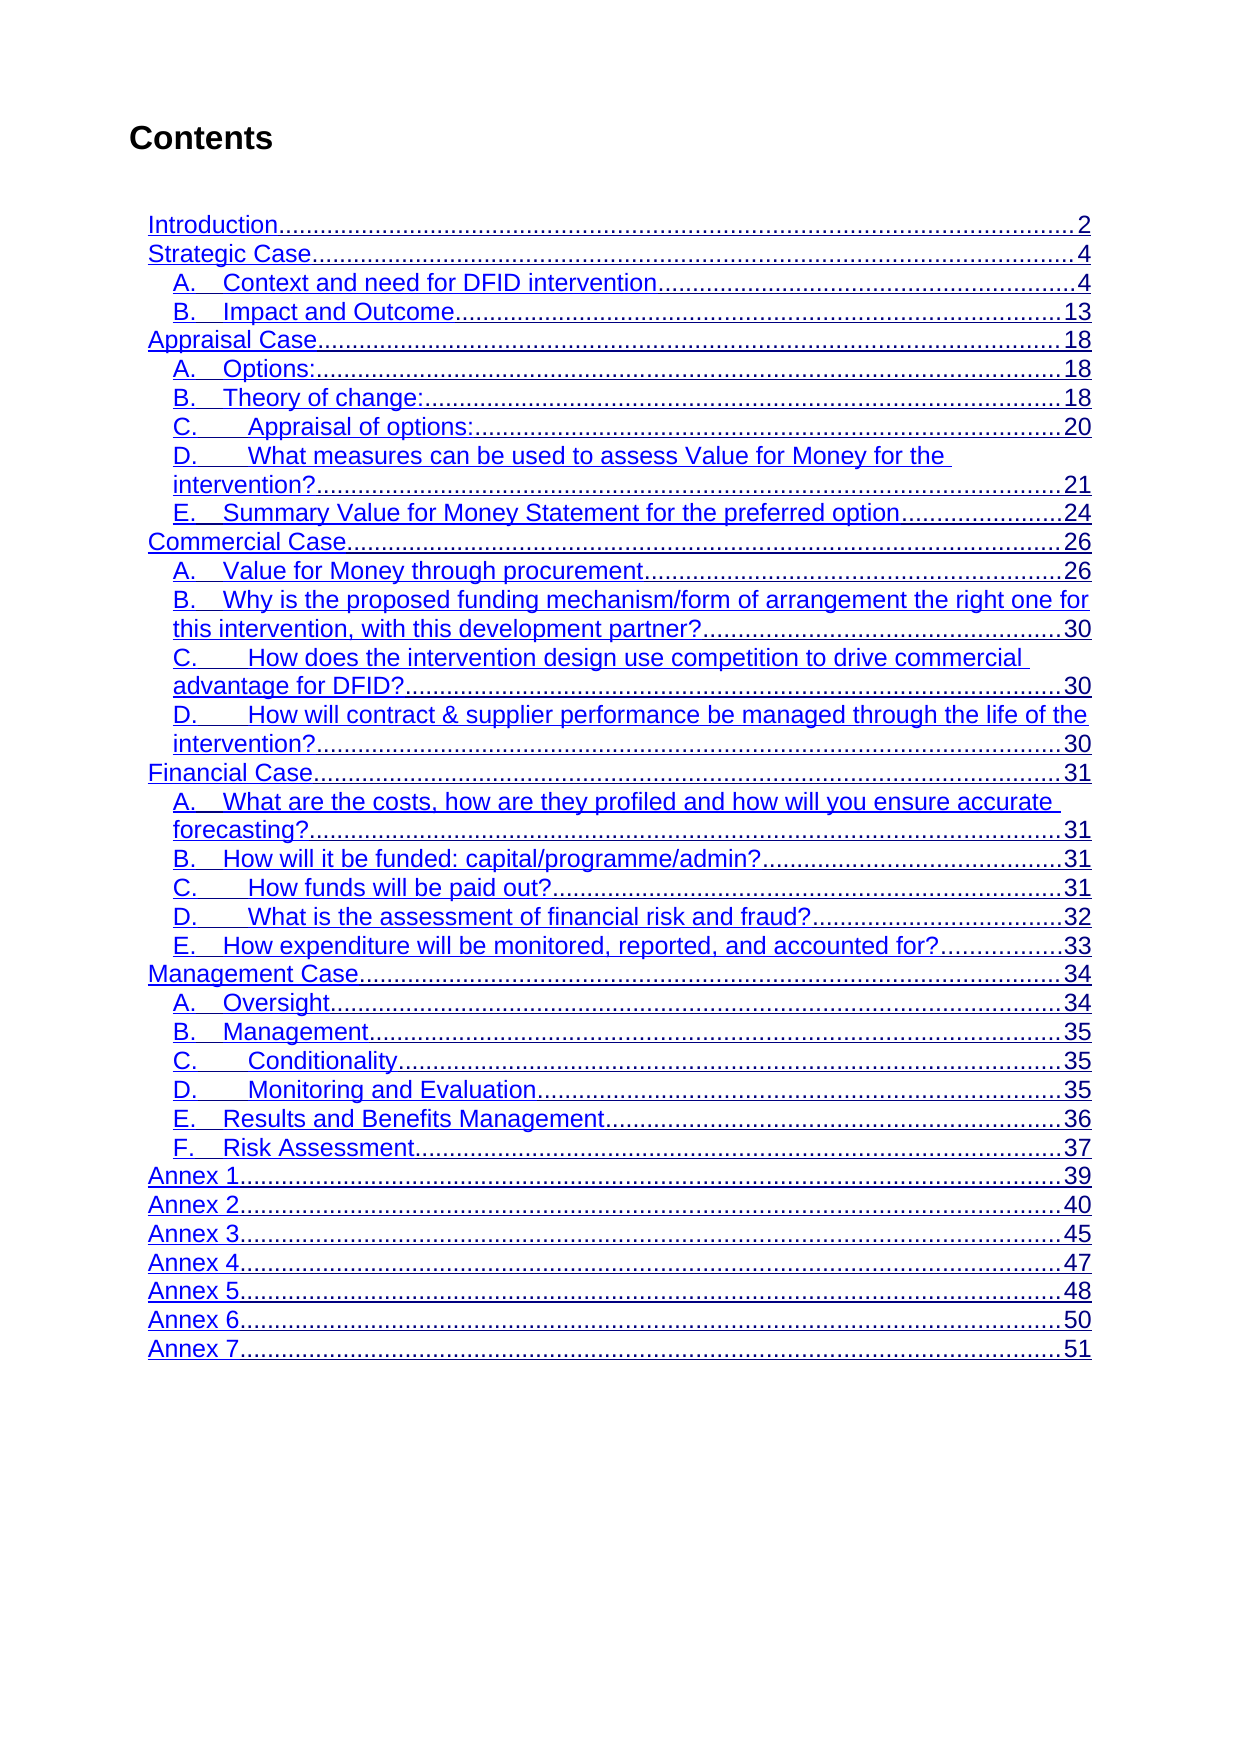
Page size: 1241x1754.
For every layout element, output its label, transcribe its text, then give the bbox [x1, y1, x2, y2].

text Commercial Case 26 [148, 527, 1092, 552]
text E. Summary Value for Money Statement for the preferred option 24 [173, 498, 1092, 523]
text B. Management 35 [173, 1017, 1092, 1042]
text B. How will it be funded: capital/programme/admin? 31 [173, 844, 1092, 869]
text Annex 3 45 [148, 1219, 1092, 1244]
text E. Results and Benefits Management 36 [173, 1104, 1092, 1129]
text Financial Case 31 [148, 758, 1092, 783]
text Introduction 2 [148, 210, 1092, 239]
text Annex 1 39 [148, 1161, 1092, 1186]
text A. What are the costs, how are they profiled and how will you ensure accurate forecasting? 31 [173, 786, 1092, 840]
text E. How expenditure will be monitored, reported, and accounted for? 33 [173, 931, 1092, 956]
text Annex 7 51 [148, 1334, 1092, 1359]
text A. Value for Money through procurement 26 [173, 556, 1092, 581]
text A. Oversight 34 [173, 988, 1092, 1013]
text D. What measures can be used to assess Value for Money for the intervention? 21 [173, 441, 1092, 495]
text A. Context and need for DFID intervention 4 [173, 268, 1092, 297]
text Contents [129, 118, 1123, 157]
text Strategic Case 4 [148, 239, 1092, 268]
text Annex 2 40 [148, 1190, 1092, 1215]
text D. Monitoring and Evaluation 35 [173, 1075, 1092, 1100]
text B. Impact and Outcome 13 [173, 297, 1092, 322]
text B. Theory of change: 18 [173, 383, 1092, 408]
text Appraisal Case 18 [148, 326, 1092, 350]
text Management Case 34 [148, 959, 1092, 984]
text Annex 6 50 [148, 1305, 1092, 1330]
text C. How does the intervention design use competition to drive commercial advantage for DFID? 30 [173, 642, 1092, 696]
text B. Why is the proposed funding mechanism/form of arrangement the right one for this intervention, with this development partner? 30 [173, 585, 1092, 639]
text C. Conditionality 35 [173, 1046, 1092, 1071]
text C. Appraisal of options: 20 [173, 412, 1092, 437]
text D. What is the assessment of financial risk and fraud? 32 [173, 902, 1092, 927]
text F. Risk Assessment 37 [173, 1132, 1092, 1158]
text Annex 5 48 [148, 1276, 1092, 1301]
text D. How will contract & supplier performance be managed through the life of the intervention? 30 [173, 700, 1092, 754]
text A. Options: 18 [173, 354, 1092, 379]
text Annex 4 47 [148, 1248, 1092, 1273]
text C. How funds will be paid out? 31 [173, 873, 1092, 898]
